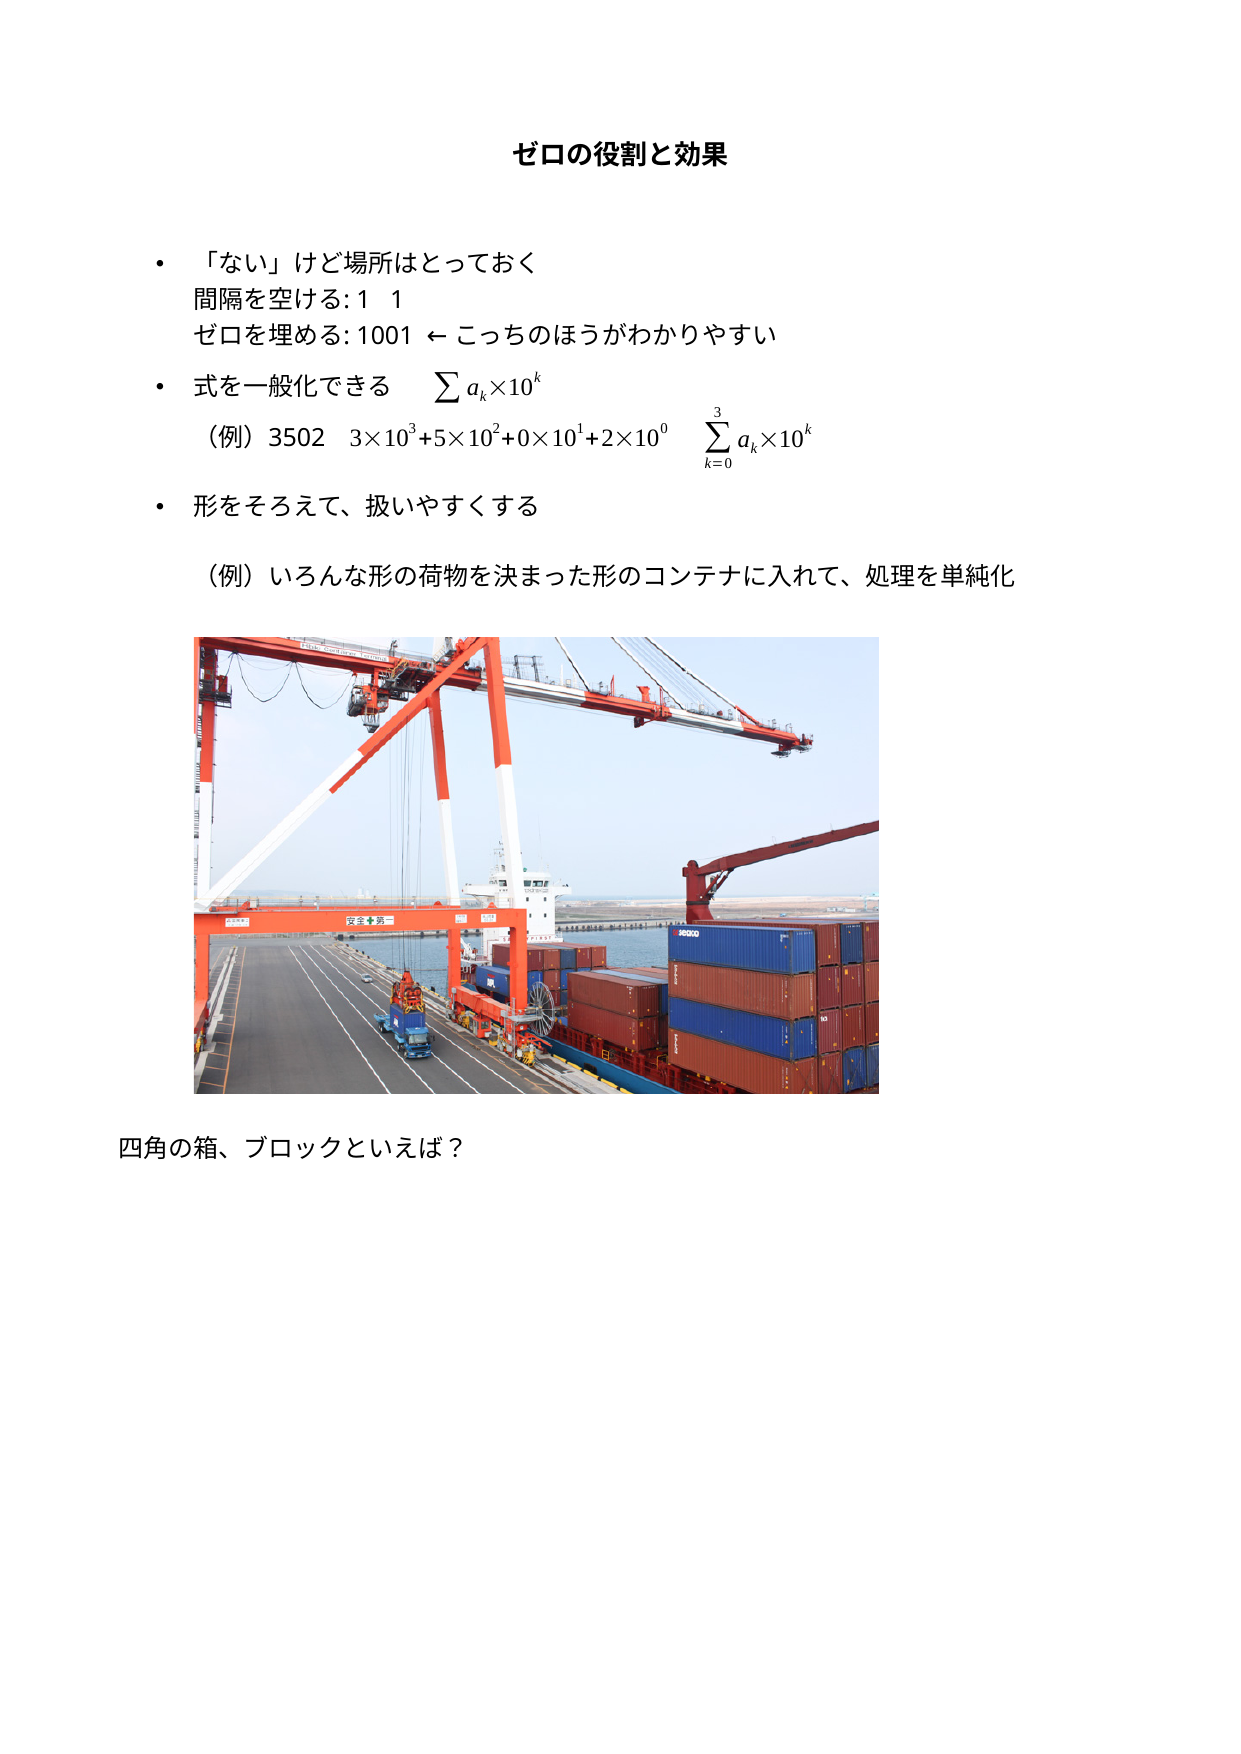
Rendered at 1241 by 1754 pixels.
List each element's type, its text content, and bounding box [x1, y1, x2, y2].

list 式を一般化できる （例）3502 [156, 367, 1122, 472]
text 四角の箱、ブロックといえば？ [118, 1128, 1122, 1164]
picture [193, 637, 879, 1094]
list 形をそろえて、扱いやすくする （例）いろんな形の荷物を決まった形のコンテナに入れて、処理を単純化 [156, 487, 1122, 627]
subtitle ゼロの役割と効果 [118, 133, 1122, 172]
list 「ない」けど場所はとっておく 間隔を空ける: 1 1 ゼロを埋める: 1001 ← こっちのほうがわかりやすい [156, 243, 1122, 352]
